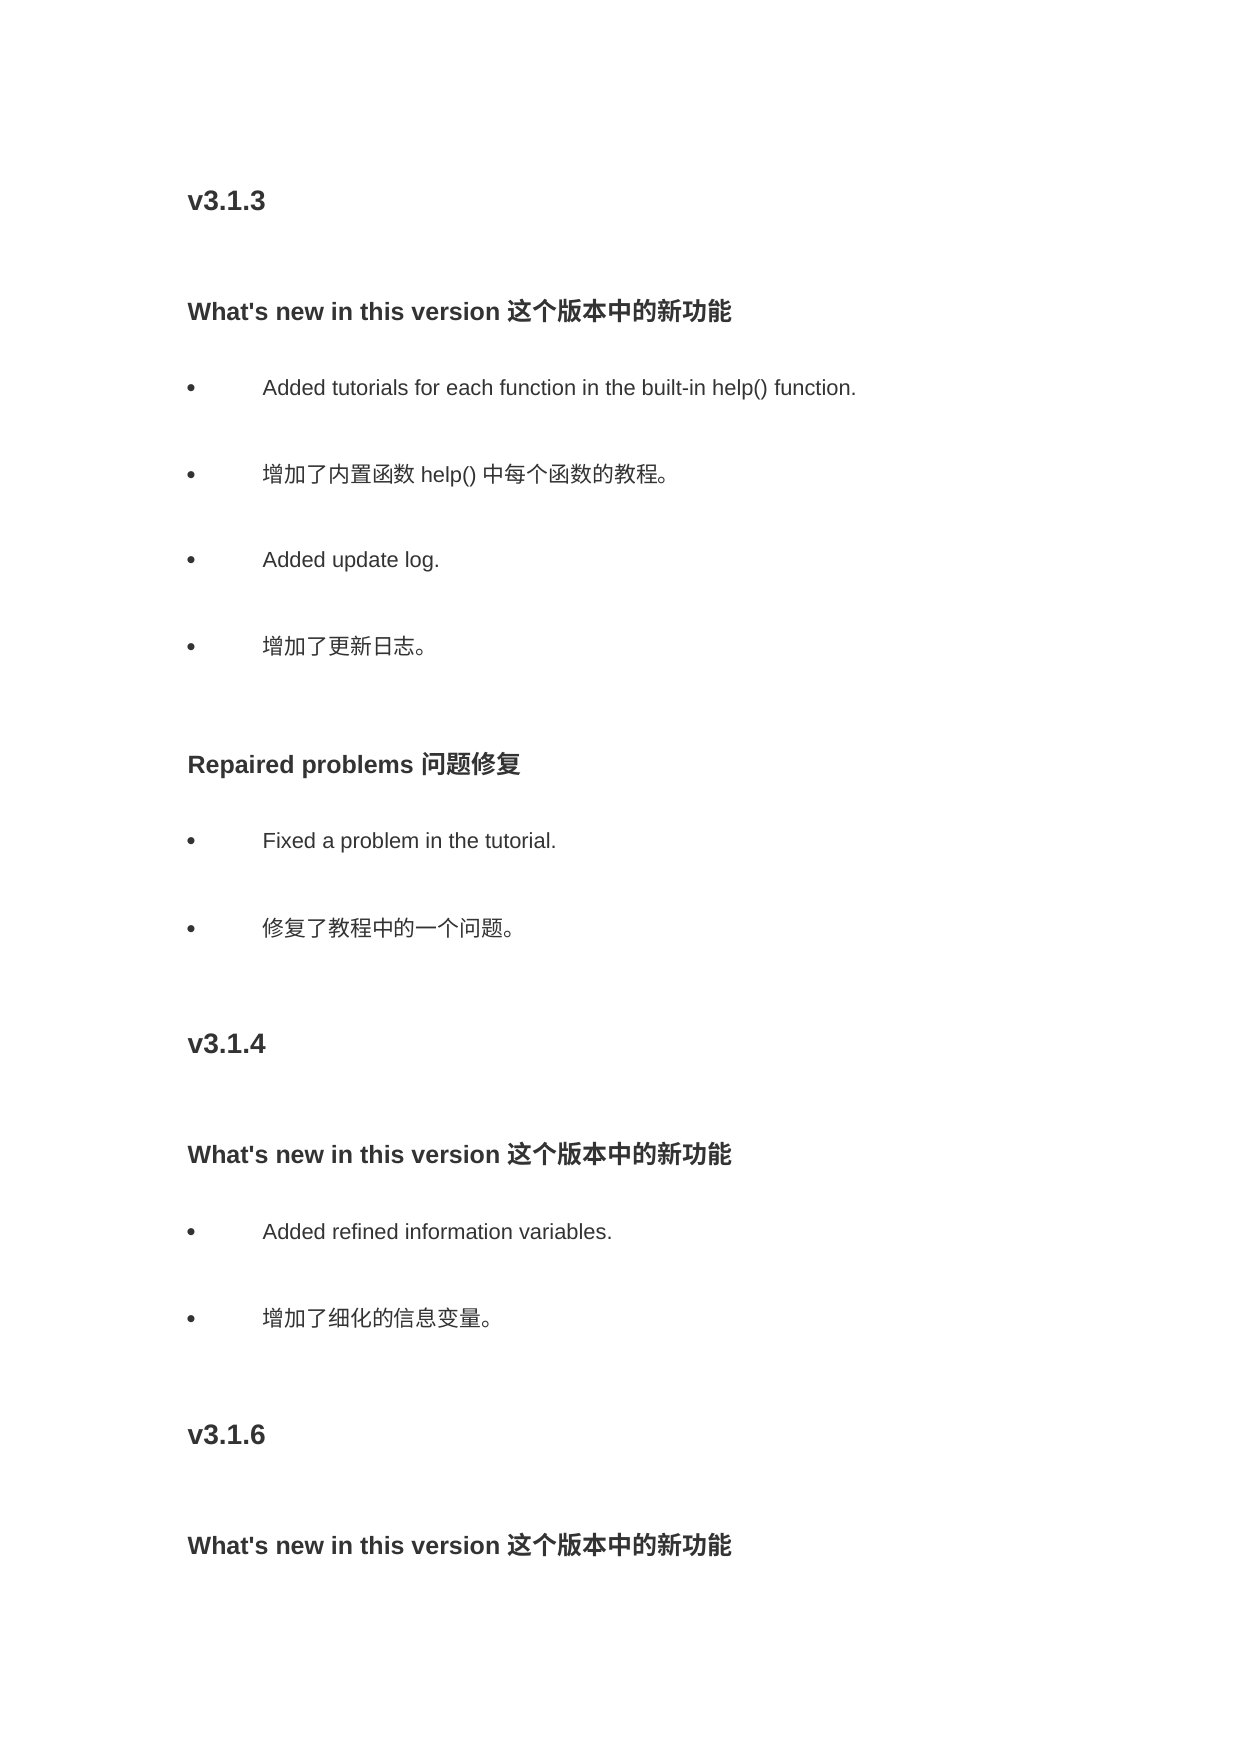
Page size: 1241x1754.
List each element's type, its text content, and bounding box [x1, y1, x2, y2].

text v3.1.6 [187, 1393, 1053, 1455]
list 增加了内置函数 help() 中每个函数的教程。 [187, 432, 1053, 494]
list 修复了教程中的一个问题。 [187, 885, 1053, 947]
text What's new in this version 这个版本中的新功能 [187, 1502, 1053, 1564]
list Added tutorials for each function in the built-in help() function. [187, 346, 1053, 408]
text Repaired problems 问题修复 [187, 721, 1053, 783]
list Added update log. [187, 518, 1053, 580]
text What's new in this version 这个版本中的新功能 [187, 268, 1053, 330]
list 增加了更新日志。 [187, 603, 1053, 666]
text What's new in this version 这个版本中的新功能 [187, 1111, 1053, 1174]
list Added refined information variables. [187, 1189, 1053, 1252]
text v3.1.4 [187, 1002, 1053, 1064]
list 增加了细化的信息变量。 [187, 1275, 1053, 1338]
list Fixed a problem in the tutorial. [187, 799, 1053, 861]
text v3.1.3 [187, 158, 1053, 221]
